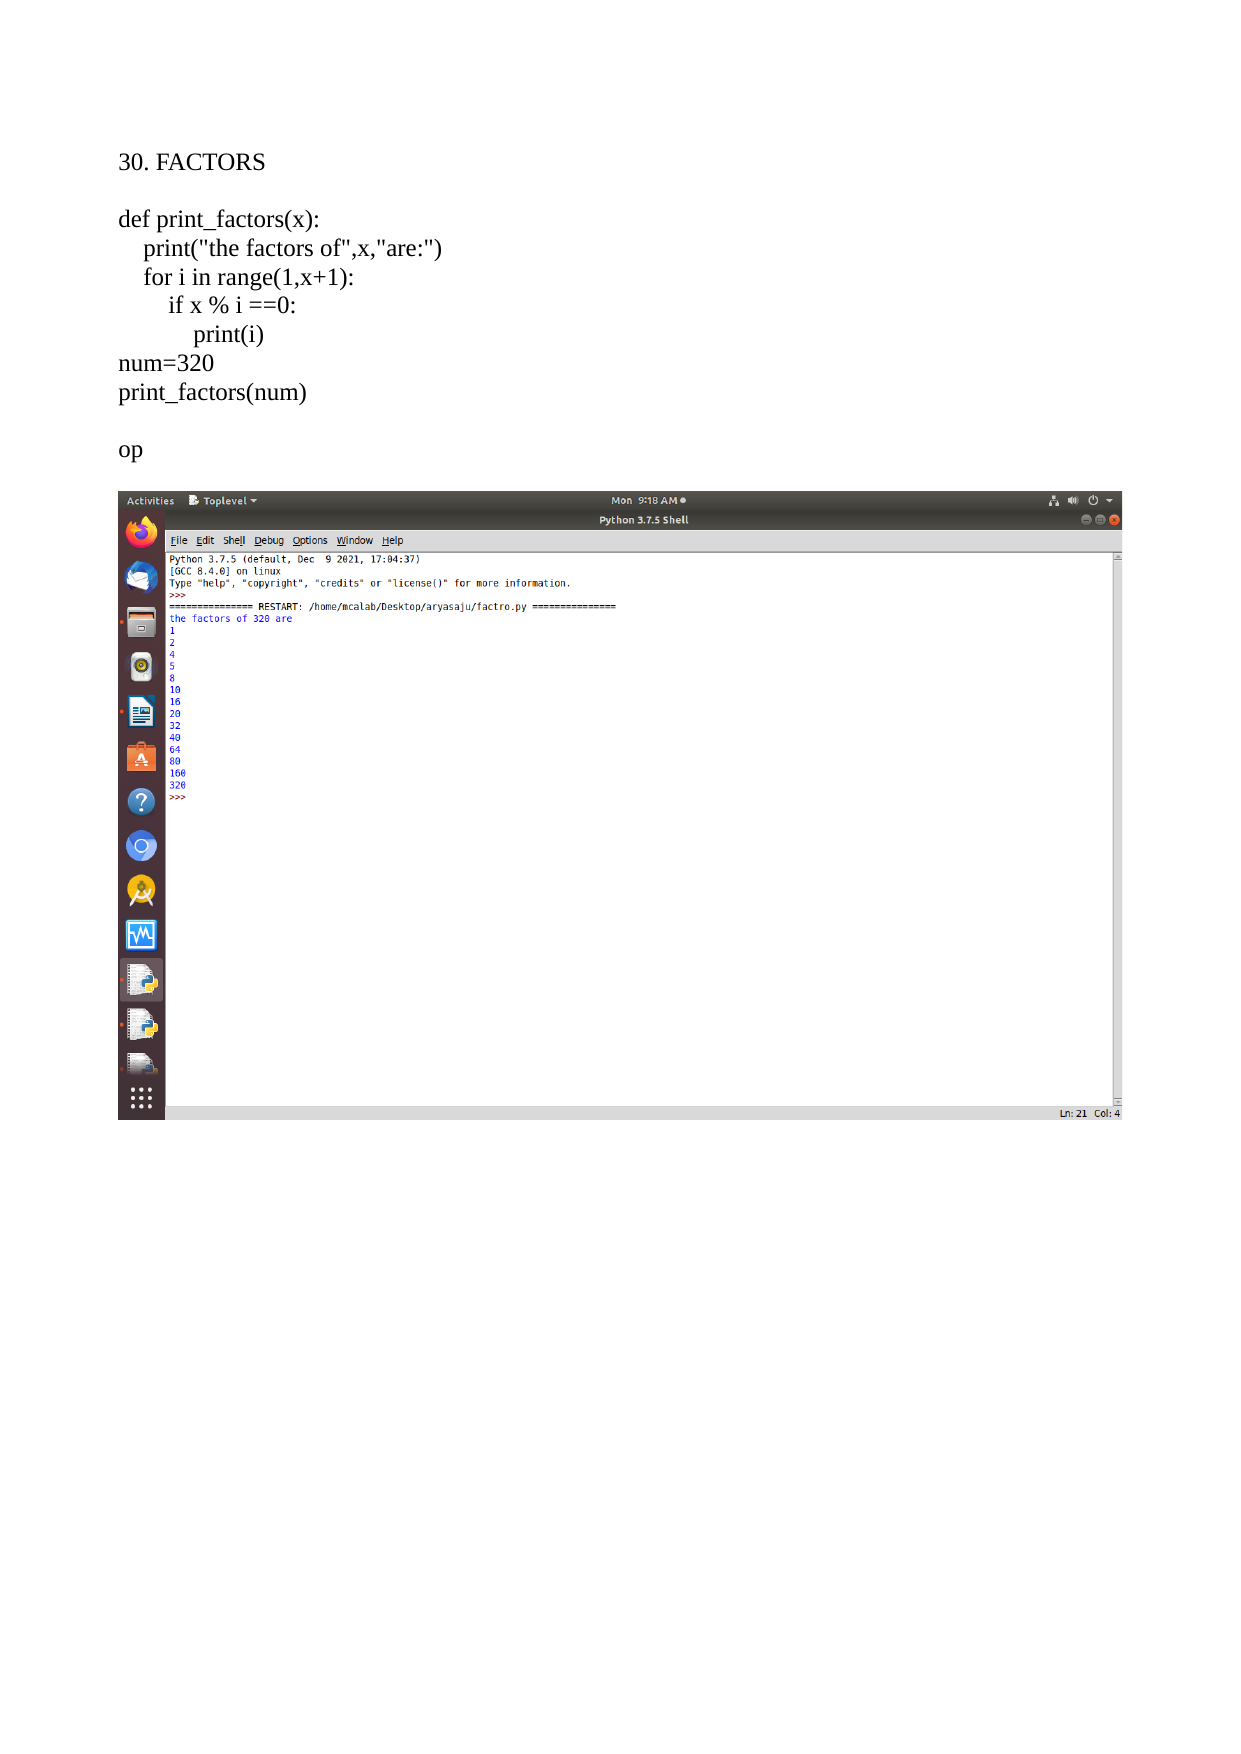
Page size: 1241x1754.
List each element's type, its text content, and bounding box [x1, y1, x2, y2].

text num=320 [118, 348, 1122, 377]
text if x % i ==0: [118, 291, 1122, 319]
text print(i) [118, 319, 1122, 348]
text for i in range(1,x+1): [118, 262, 1122, 291]
picture [118, 491, 1123, 1120]
text op [118, 434, 1122, 463]
text 30. FACTORS [118, 147, 1122, 176]
text print("the factors of",x,"are:") [118, 233, 1122, 262]
text print_factors(num) [118, 377, 1122, 406]
text def print_factors(x): [118, 204, 1122, 233]
